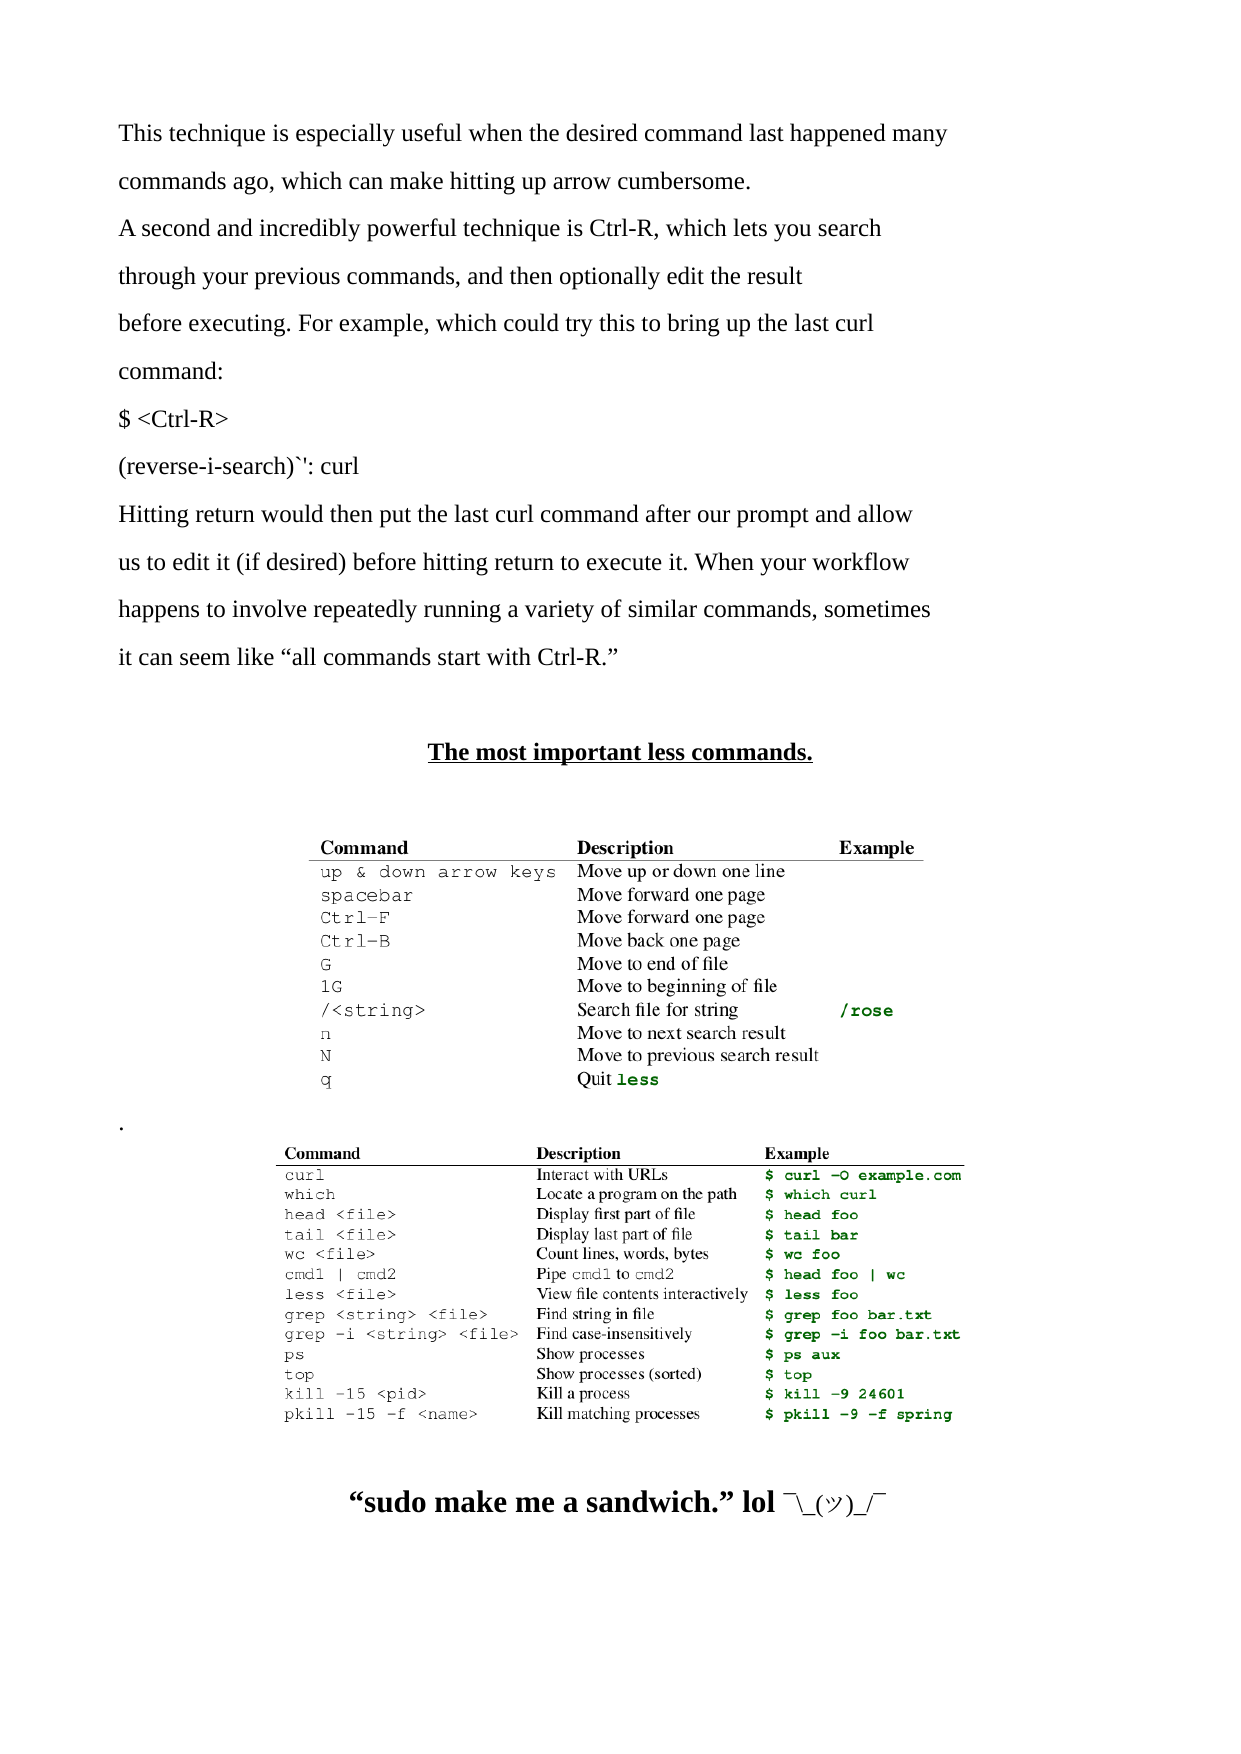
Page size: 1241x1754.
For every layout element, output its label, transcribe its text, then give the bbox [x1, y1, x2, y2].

text A second and incredibly powerful technique is Ctrl-R, which lets you search [118, 213, 1122, 242]
text . [118, 832, 1122, 1136]
text through your previous commands, and then optionally edit the result [118, 261, 1122, 290]
text “sudo make me a sandwich.” lol ¯\_(ツ)_/¯ [118, 1483, 1122, 1519]
text Hitting return would then put the last curl command after our prompt and allow [118, 499, 1122, 528]
text before executing. For example, which could try this to bring up the last curl [118, 308, 1122, 337]
text happens to involve repeatedly running a variety of similar commands, sometimes [118, 594, 1122, 623]
text commands ago, which can make hitting up arrow cumbersome. [118, 166, 1122, 194]
text us to edit it (if desired) before hitting return to execute it. When your workflow [118, 547, 1122, 575]
text This technique is especially useful when the desired command last happened many [118, 118, 1122, 147]
text (reverse-i-search)`': curl [118, 451, 1122, 480]
picture [275, 1143, 965, 1432]
text it can seem like “all commands start with Ctrl-R.” [118, 642, 1122, 671]
picture [308, 832, 932, 1103]
text The most important less commands. [118, 737, 1122, 766]
text $ <Ctrl-R> [118, 404, 1122, 432]
text command: [118, 356, 1122, 385]
